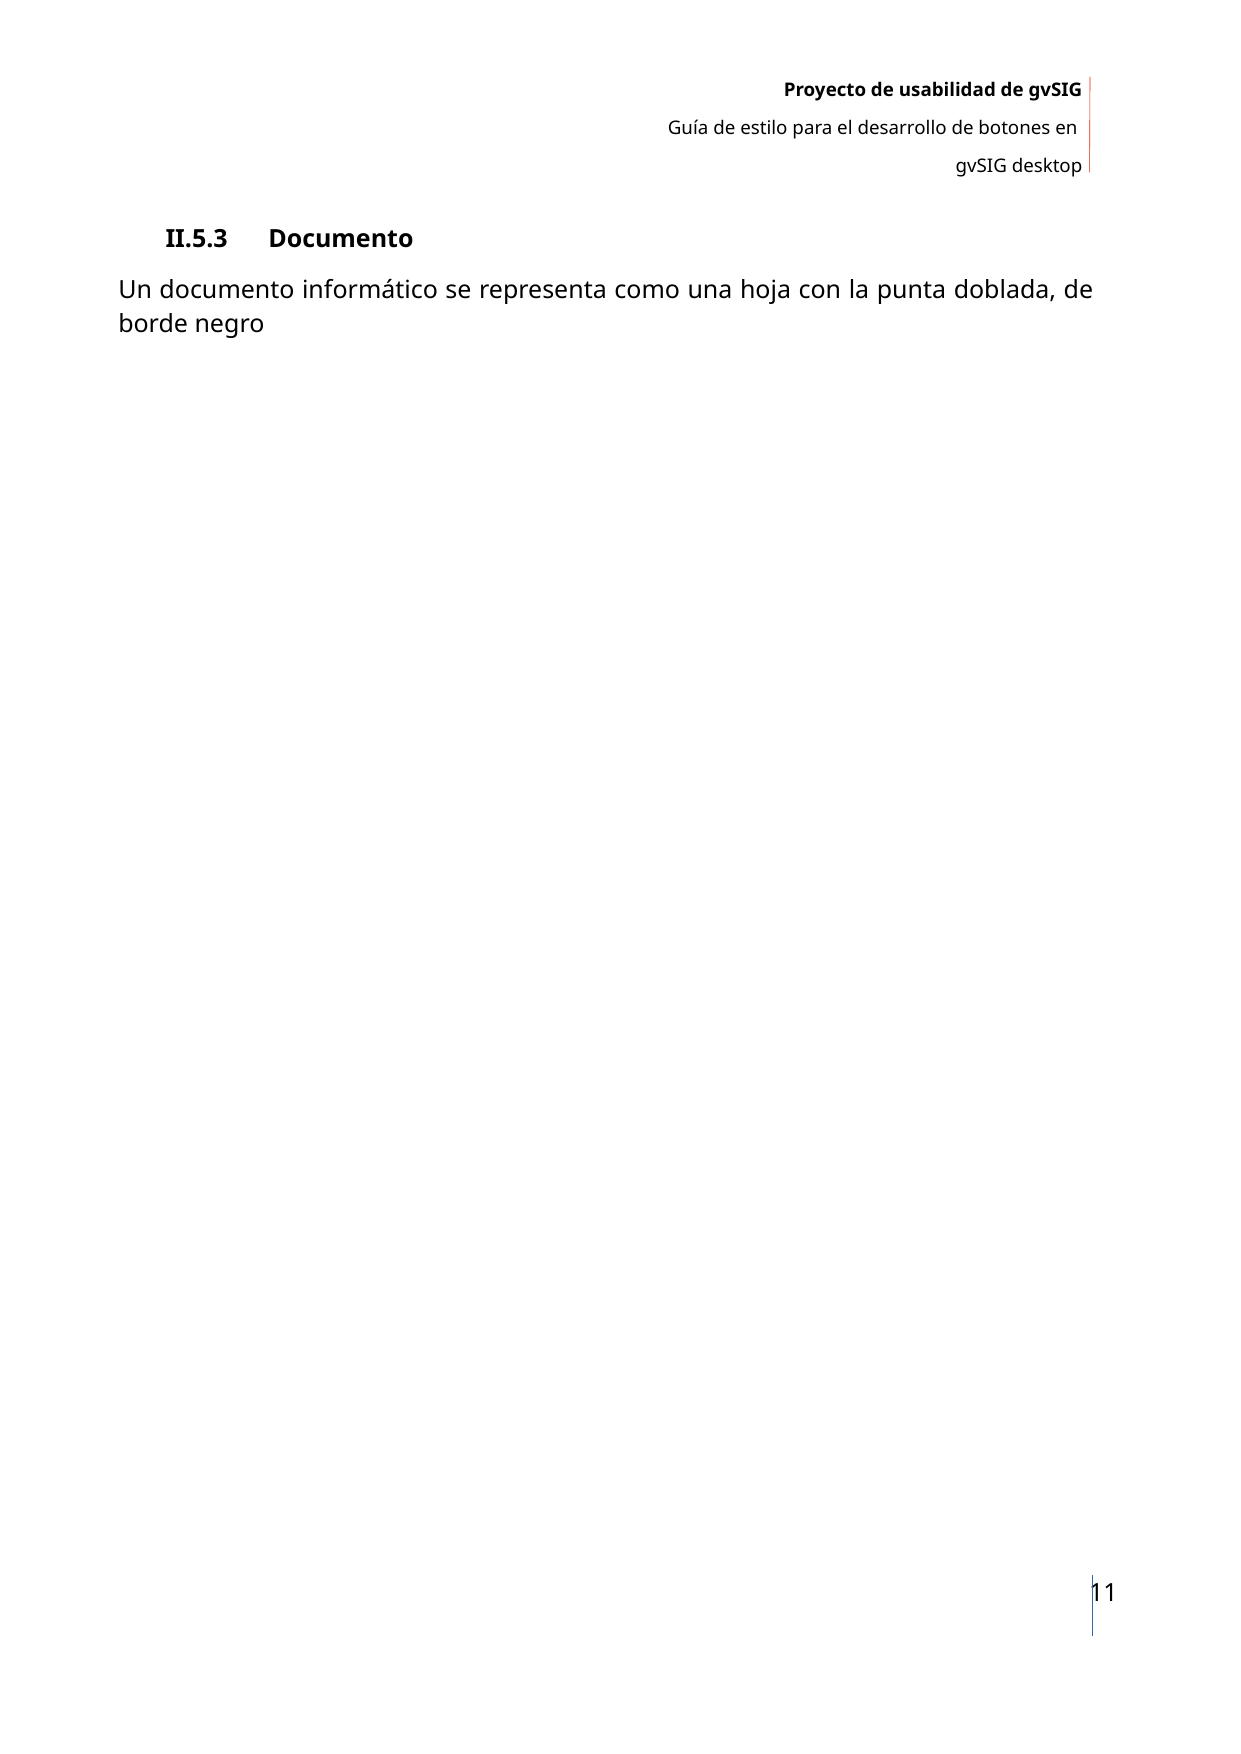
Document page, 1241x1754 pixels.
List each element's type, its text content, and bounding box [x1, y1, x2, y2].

subtitle Documento [165, 221, 1095, 255]
text Un documento informático se representa como una hoja con la punta doblada, de borde negro [118, 271, 1095, 339]
